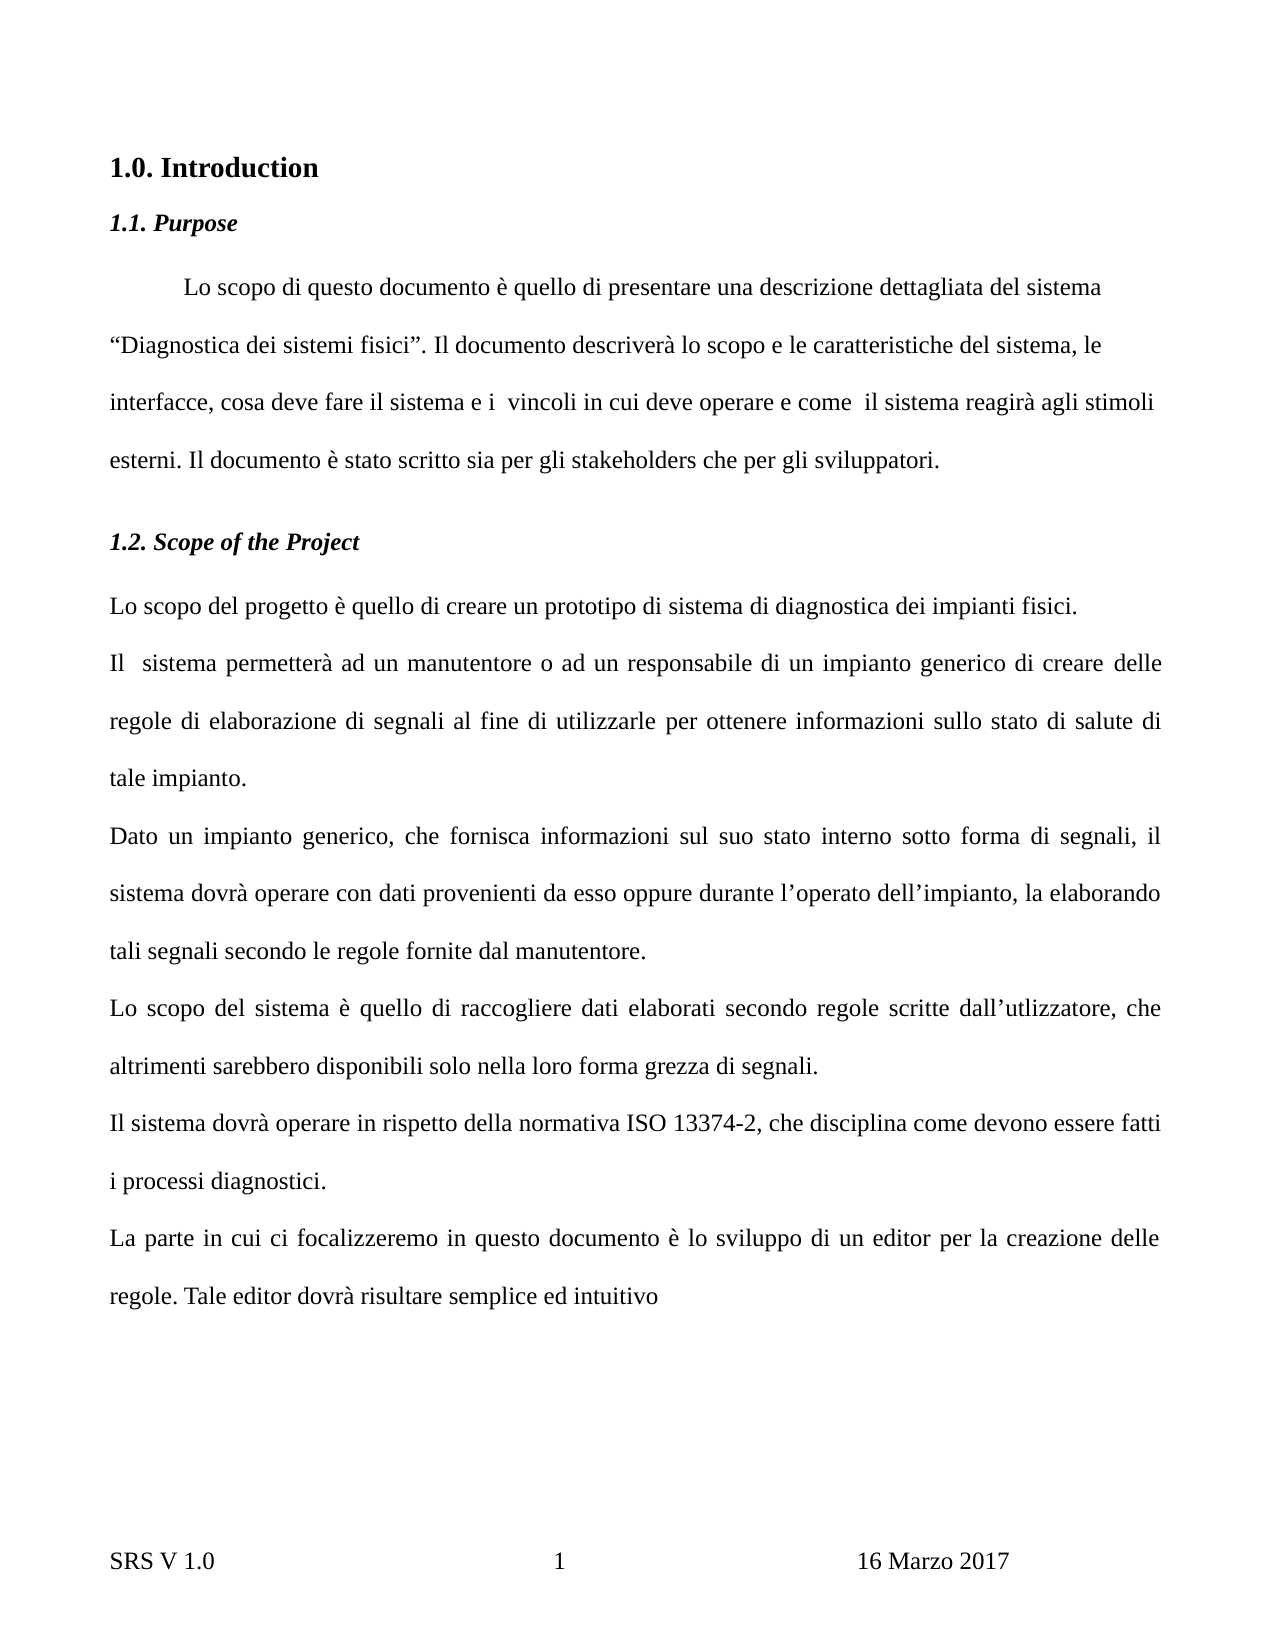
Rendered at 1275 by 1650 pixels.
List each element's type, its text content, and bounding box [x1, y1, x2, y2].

text Lo scopo del sistema è quello di raccogliere dati elaborati secondo regole scritte dall’utlizzatore, che altrimenti sarebbero disponibili solo nella loro forma grezza di segnali. [109, 993, 1162, 1080]
text Lo scopo del progetto è quello di creare un prototipo di sistema di diagnostica dei impianti fisici. [109, 591, 1162, 620]
text Il sistema dovrà operare in rispetto della normativa ISO 13374-2, che disciplina come devono essere fatti i processi diagnostici. [109, 1108, 1162, 1195]
text Il sistema permetterà ad un manutentore o ad un responsabile di un impianto generico di creare delle regole di elaborazione di segnali al fine di utilizzarle per ottenere informazioni sullo stato di salute di tale impianto. [109, 648, 1162, 792]
text La parte in cui ci focalizzeremo in questo documento è lo sviluppo di un editor per la creazione delle regole. Tale editor dovrà risultare semplice ed intuitivo [109, 1223, 1162, 1310]
text Lo scopo di questo documento è quello di presentare una descrizione dettagliata del sistema “Diagnostica dei sistemi fisici”. Il documento descriverà lo scopo e le caratteristiche del sistema, le interfacce, cosa deve fare il sistema e i vincoli in cui deve operare e come il sistema reagirà agli stimoli esterni. Il documento è stato scritto sia per gli stakeholders che per gli sviluppatori. [109, 272, 1162, 473]
subtitle 1.1. Purpose [109, 208, 1162, 237]
subtitle 1.0. Introduction [109, 150, 1162, 183]
text Dato un impianto generico, che fornisca informazioni sul suo stato interno sotto forma di segnali, il sistema dovrà operare con dati provenienti da esso oppure durante l’operato dell’impianto, la elaborando tali segnali secondo le regole fornite dal manutentore. [109, 821, 1162, 965]
subtitle 1.2. Scope of the Project [109, 527, 1162, 556]
